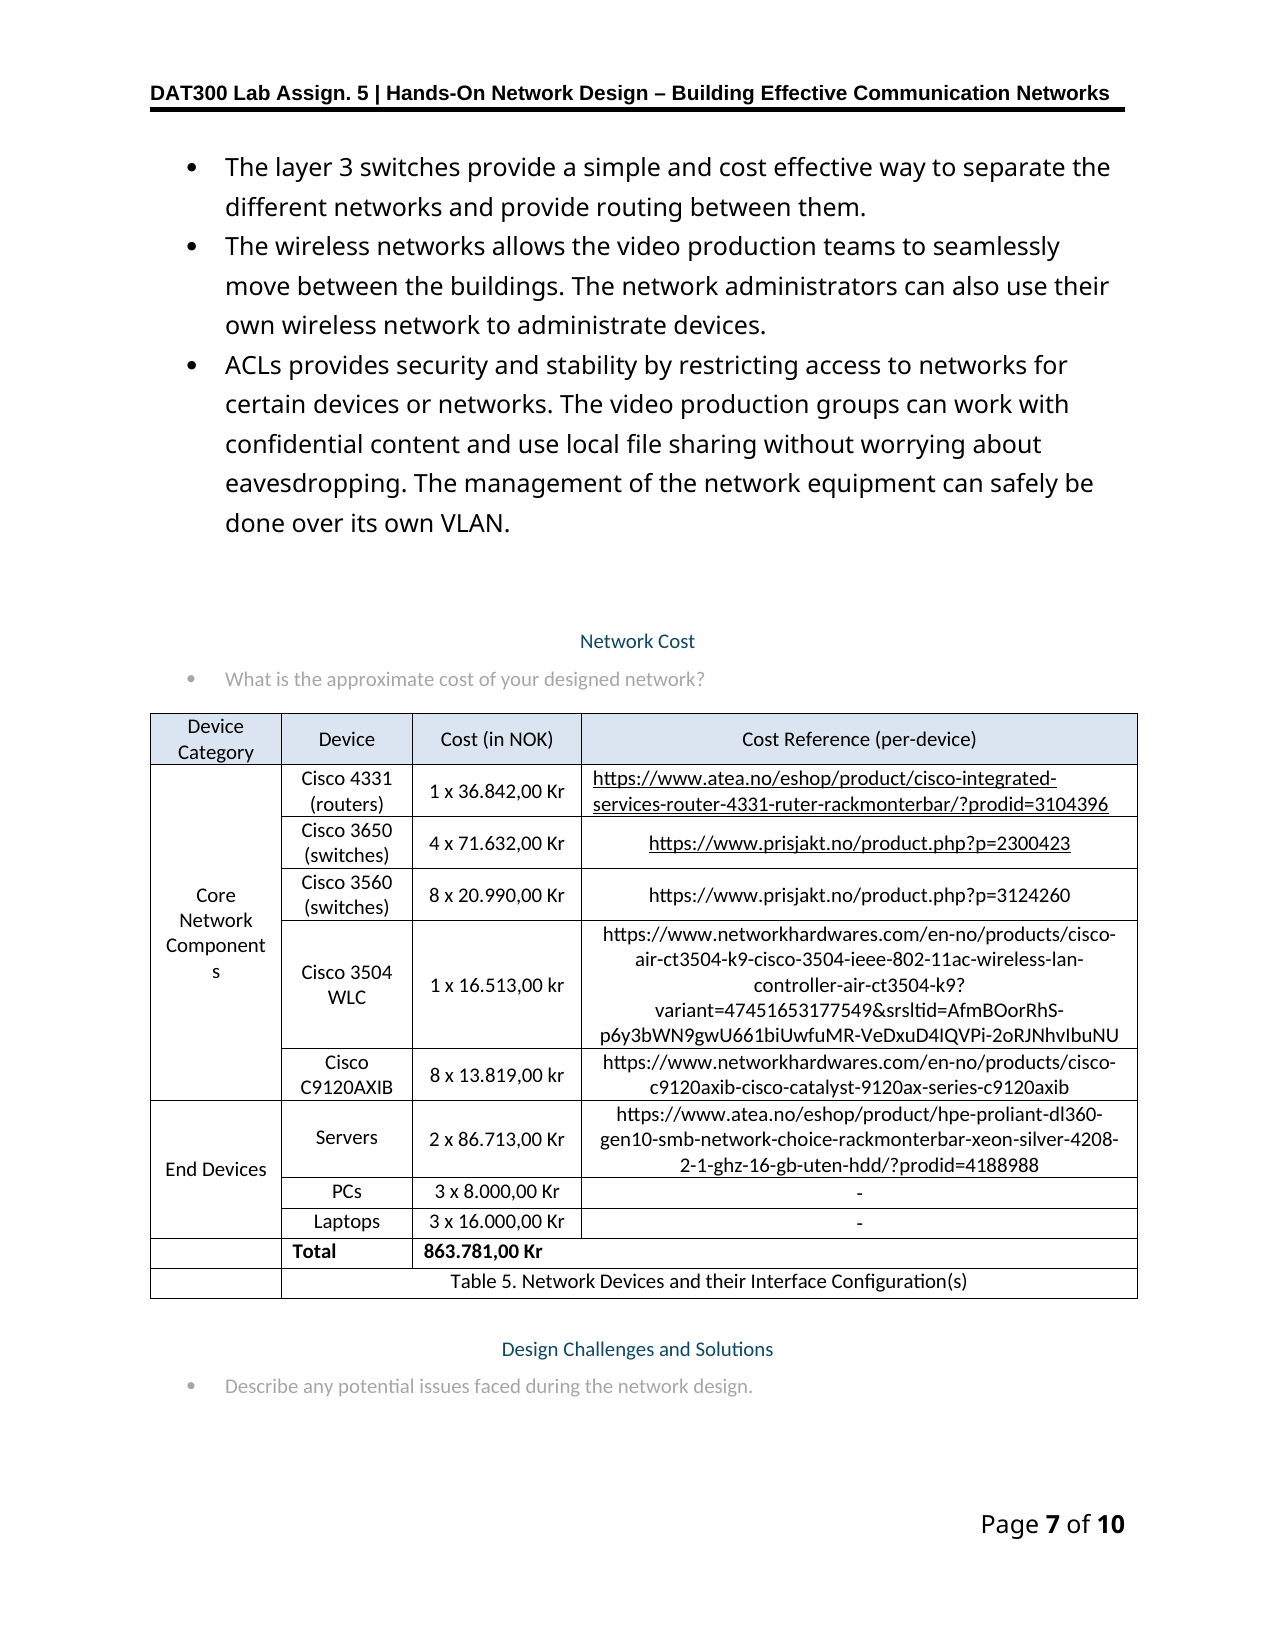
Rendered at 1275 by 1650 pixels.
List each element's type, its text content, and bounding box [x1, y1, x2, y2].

list What is the approximate cost of your designed network? [187, 666, 1125, 692]
table_cell [151, 1269, 281, 1297]
table_cell 8 x 13.819,00 kr [413, 1049, 581, 1100]
table_cell PCs [282, 1178, 412, 1207]
table_cell 3 x 8.000,00 Kr [413, 1178, 581, 1207]
table_cell End Devices [151, 1101, 281, 1238]
table_cell Cisco 4331 (routers) [282, 765, 412, 816]
table_cell Cisco 3650 (switches) [282, 817, 412, 868]
table_cell - [582, 1209, 1137, 1238]
table_cell Cisco 3504 WLC [282, 921, 412, 1048]
table_cell 1 x 16.513,00 kr [413, 921, 581, 1048]
table_header Device Category [151, 714, 281, 764]
table_header Cost Reference (per-device) [582, 714, 1137, 764]
table_cell 8 x 20.990,00 Kr [413, 869, 581, 920]
list The wireless networks allows the video production teams to seamlessly move between the buildings. The network administrators can also use their own wireless network to administrate devices. [187, 229, 1125, 342]
table_cell Total [282, 1239, 412, 1267]
table_cell https://www.prisjakt.no/product.php?p=3124260 [582, 869, 1137, 920]
list ACLs provides security and stability by restricting access to networks for certain devices or networks. The video production groups can work with confidential content and use local file sharing without worrying about eavesdropping. The management of the network equipment can safely be done over its own VLAN. [187, 347, 1125, 539]
table_cell Cisco C9120AXIB [282, 1049, 412, 1100]
table_header Cost (in NOK) [413, 714, 581, 764]
table_cell https://www.atea.no/eshop/product/hpe-proliant-dl360-gen10-smb-network-choice-rackmonterbar-xeon-silver-4208-2-1-ghz-16-gb-uten-hdd/?prodid=4188988 [582, 1101, 1137, 1177]
table_cell Cisco 3560 (switches) [282, 869, 412, 920]
table_cell - [582, 1178, 1137, 1207]
list Describe any potential issues faced during the network design. [187, 1374, 1125, 1399]
table_header Device [282, 714, 412, 764]
table_cell https://www.networkhardwares.com/en-no/products/cisco-c9120axib-cisco-catalyst-9120ax-series-c9120axib [582, 1049, 1137, 1100]
subtitle Network Cost [150, 628, 1125, 654]
table_cell Core Network Components [151, 765, 281, 1100]
table_cell https://www.prisjakt.no/product.php?p=2300423 [582, 817, 1137, 868]
table_cell https://www.networkhardwares.com/en-no/products/cisco-air-ct3504-k9-cisco-3504-ieee-802-11ac-wireless-lan-controller-air-ct3504-k9?variant=47451653177549&srsltid=AfmBOorRhS-p6y3bWN9gwU661biUwfuMR-VeDxuD4IQVPi-2oRJNhvIbuNU [582, 921, 1137, 1048]
table_cell Servers [282, 1101, 412, 1177]
table_cell 4 x 71.632,00 Kr [413, 817, 581, 868]
list The layer 3 switches provide a simple and cost effective way to separate the different networks and provide routing between them. [187, 150, 1125, 223]
table_cell 2 x 86.713,00 Kr [413, 1101, 581, 1177]
table_cell 1 x 36.842,00 Kr [413, 765, 581, 816]
subtitle Design Challenges and Solutions [150, 1336, 1125, 1361]
table_cell Table 5. Network Devices and their Interface Configuration(s) [282, 1269, 1137, 1297]
table_cell https://www.atea.no/eshop/product/cisco-integrated-services-router-4331-ruter-rackmonterbar/?prodid=3104396 [582, 765, 1137, 816]
table_cell Laptops [282, 1209, 412, 1238]
table_cell 3 x 16.000,00 Kr [413, 1209, 581, 1238]
table_cell 863.781,00 Kr [413, 1239, 1137, 1267]
table_cell [151, 1239, 281, 1267]
